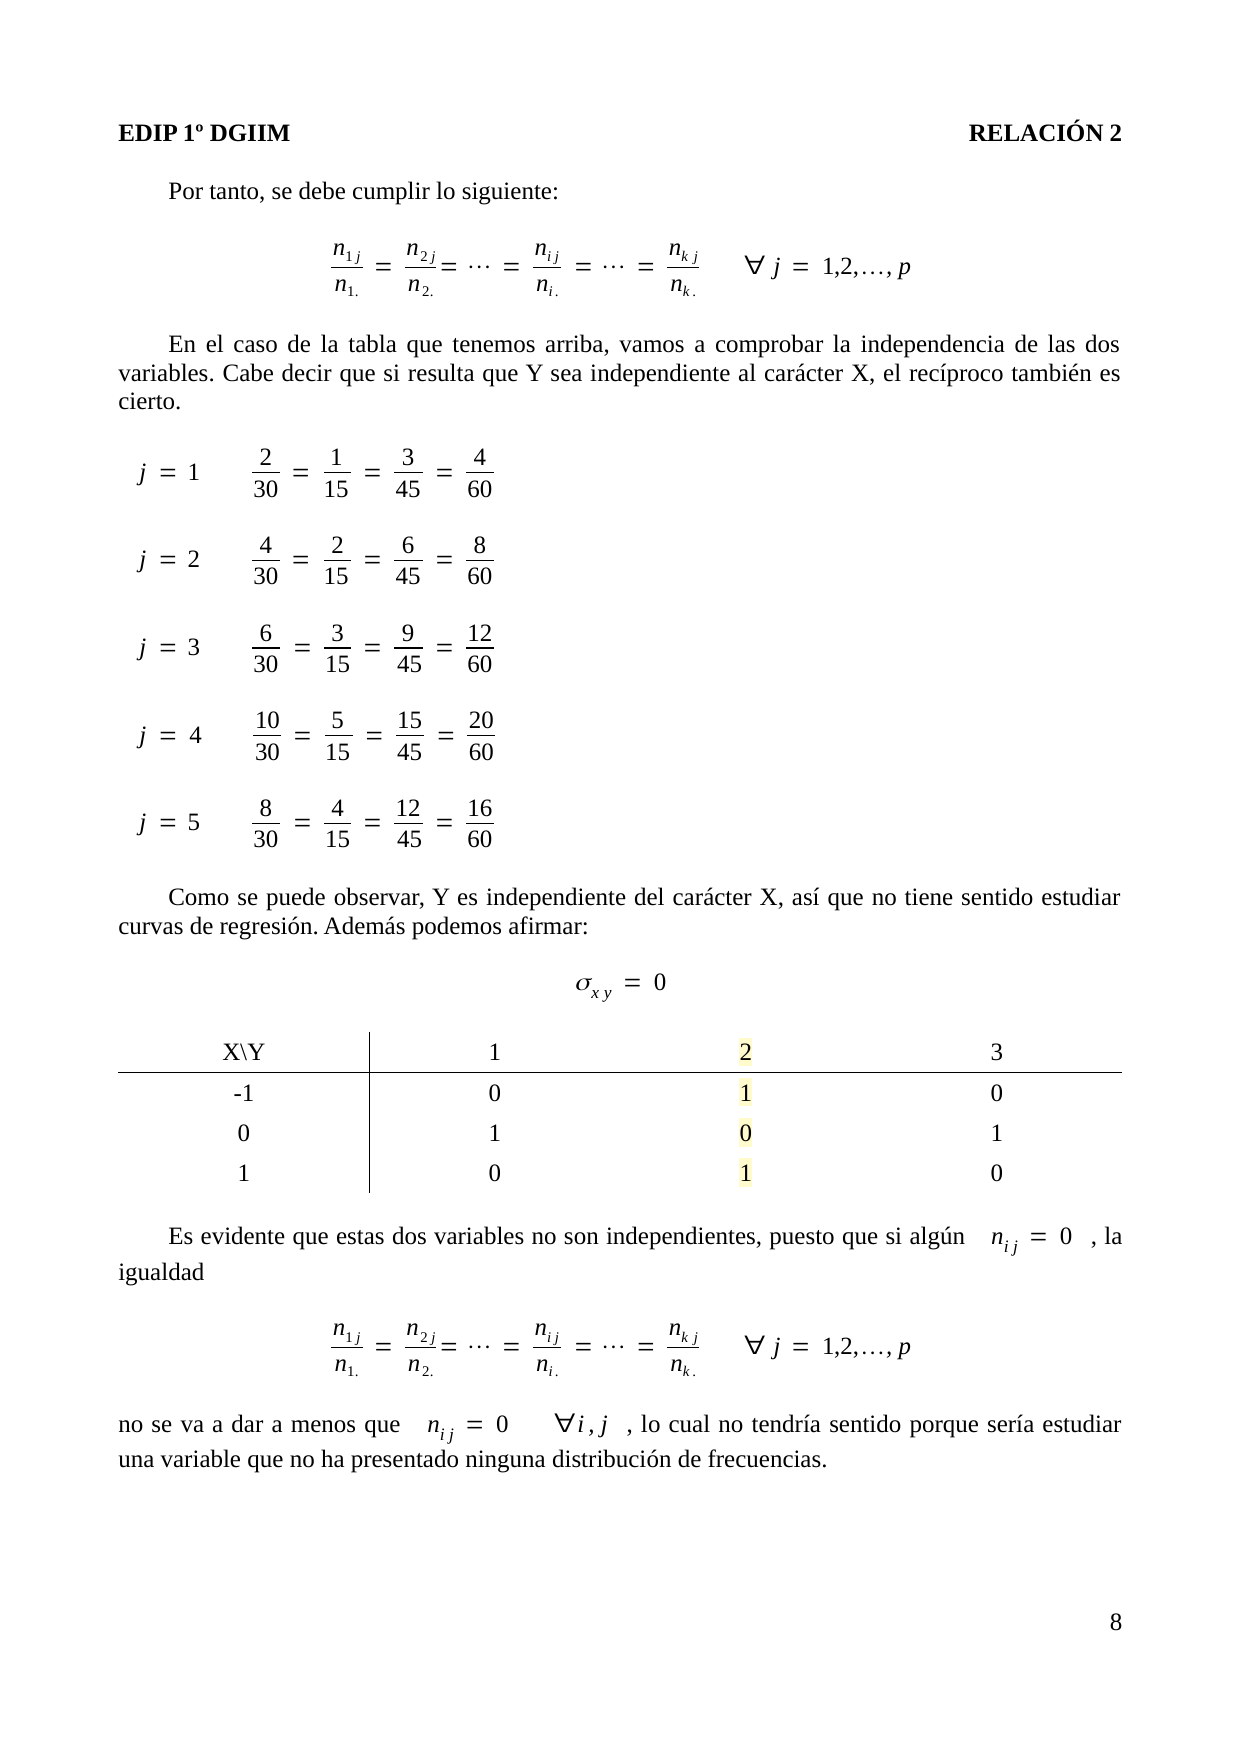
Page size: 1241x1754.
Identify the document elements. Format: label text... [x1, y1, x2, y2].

table_header 3 [871, 1032, 1122, 1072]
table_cell -1 [118, 1073, 369, 1112]
table_cell 1 [118, 1153, 369, 1193]
table_header 2 [620, 1032, 871, 1072]
table_cell 0 [620, 1112, 871, 1152]
text Es evidente que estas dos variables no son independientes, puesto que si algún , la igualdad [118, 1221, 1122, 1285]
text Por tanto, se debe cumplir lo siguiente: [118, 176, 1122, 205]
table_cell 1 [871, 1112, 1122, 1152]
table_cell 0 [871, 1073, 1122, 1112]
table_cell 1 [620, 1153, 871, 1193]
table_header X\Y [118, 1032, 369, 1072]
table_cell 1 [620, 1073, 871, 1112]
text En el caso de la tabla que tenemos arriba, vamos a comprobar la independencia de las dos variables. Cabe decir que si resulta que Y sea independiente al carácter X, el recíproco también es cierto. [118, 329, 1122, 415]
text no se va a dar a menos que , lo cual no tendría sentido porque sería estudiar una variable que no ha presentado ninguna distribución de frecuencias. [118, 1409, 1122, 1473]
table_cell 0 [118, 1112, 369, 1152]
table_cell 0 [871, 1153, 1122, 1193]
table_cell 0 [370, 1073, 620, 1112]
table_cell 0 [370, 1153, 620, 1193]
table_cell 1 [370, 1112, 620, 1152]
table_header 1 [370, 1032, 620, 1072]
text Como se puede observar, Y es independiente del carácter X, así que no tiene sentido estudiar curvas de regresión. Además podemos afirmar: [118, 882, 1122, 940]
